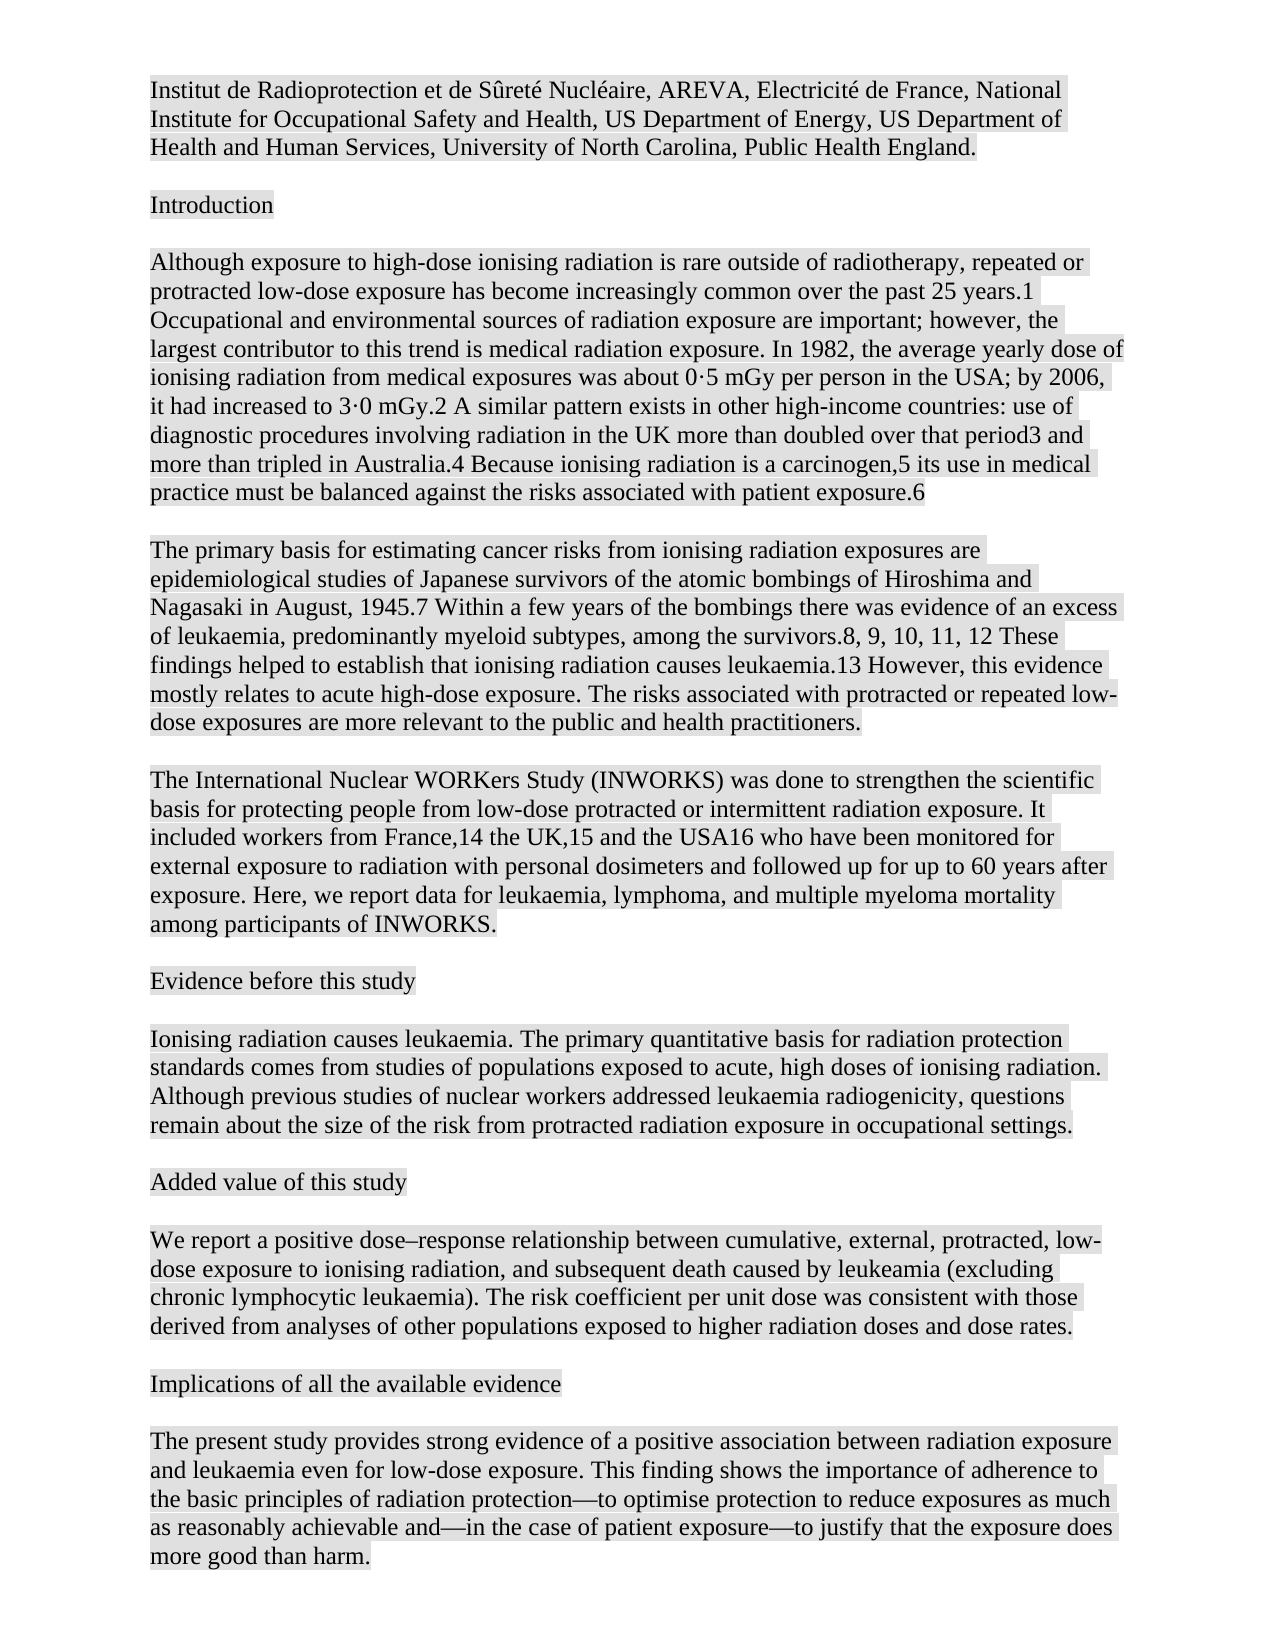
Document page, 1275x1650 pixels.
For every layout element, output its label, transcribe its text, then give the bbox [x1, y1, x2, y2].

text 謝謝軻明提供這篇研究。 Lancet 是英國一本著名醫學期刊。我怕有些人可能看不懂英文或看不習慣英文或是看不懂其中一些專業概念，本想做個簡單摘要，不過想想還是算了，算我怕了。我就把它剪下來，想看的自己看。只能剪文字，表格或圖片無法顯現。 這研究的暴露劑量是很低的，差不多只是所謂 "安全" 標準的十分之一。它的結論是這樣寫的： "血癌和低劑量輻射之間的正相關性，本研究提供了一個強烈證據。本研究再次確認一個有關輻射防護的重要原則，亦即應儘可能減少輻射暴露--特別是在病患方面，輻射之接觸，須確保利應大於弊之原則。" 其實巴勒網這版面上的討論根本都還沒有到這個層級來，我們只是在講一些再淺顯也不過的常識。常識自然是根本無須多說的，我們之所以說它，只是因為怎麼會有人做出違反常識的絕對宣稱。 在台灣，特別是近幾年來，反核成為一種政治正確，一種流行，一種根本不必用到大腦的立場，甚至變成一種思想忠貞檢查。每次看到市面上一些人或一些團體，充滿驕傲地張貼或懸掛一些反核標語，我就覺得很想吐，低級又低能，因為時下流行的反核人士們經常發神經胡說八道，把核能給妖魔化得一文不值。 但是，即便是擁核的一方，也不用擁到同樣胡說八道的地步來。當然，如果硬要那樣瞎掰，我也不知道還能說什麼，只能建議那就買一台x光機回家給全家人玩；因為，依照其所謂 "安全" 標準，每天照x光連續照50年也不會超標。 這事就這樣了，拜託各位 "安全輻射" 人士別再來這裏講一些傻話。你應該要聽懂人家究竟是在說什麼，而不是當成一種什麼立場在捍衛似的。 陳真 ===================== The Lancet Haematology Volume 2, No. 7, e276–e281, July 2015 Ionising radiation and risk of death from leukaemia and lymphoma in radiation-monitored workers (INWORKS): an international cohort study Dr Klervi Leuraud, PhDcorrespondenceemail, David B Richardson, PhD, Prof Elisabeth Cardis, PhD, Robert D Daniels, PhD, Michael Gillies, MSc, Jacqueline A O'Hagan, HNC, Ghassan B Hamra, PhD, Richard Haylock, PhD, Dominique Laurier, PhD, Monika Moissonnier, BSc, Mary K Schubauer-Berigan, PhD, Isabelle Thierry-Chef, PhD, Ausrele Kesminiene, MD Published Online: 21 June 2015 Open AccessArticle has an altmetric score of 653 DOI: http://dx.doi.org/10.1016/S2352-3026(15)00094-0 | Open access funded by Cancer Research UK Klervi Leuraud discusses a study reporting on the risk of developing leukaemia and lymphoma in workers monitored for radiation exposure. There is much uncertainty about the risks of leukaemia and lymphoma after repeated or protracted low-dose radiation exposure typical of occupational, environmental, and diagnostic medical settings. We quantified associations between protracted low-dose radiation exposures and leukaemia, lymphoma, and multiple myeloma mortality among radiation-monitored adults employed in France, the UK, and the USA. Methods We assembled a cohort of 308 297 radiation-monitored workers employed for at least 1 year by the Atomic Energy Commission, AREVA Nuclear Cycle, or the National Electricity Company in France, the Departments of Energy and Defence in the USA, and nuclear industry employers included in the National Registry for Radiation Workers in the UK. The cohort was followed up for a total of 8·22 million person-years. We ascertained deaths caused by leukaemia, lymphoma, and multiple myeloma. We used Poisson regression to quantify associations between estimated red bone marrow absorbed dose and leukaemia and lymphoma mortality. Findings Doses were accrued at very low rates (mean 1·1 mGy per year, SD 2·6). The excess relative risk of leukaemia mortality (excluding chronic lymphocytic leukaemia) was 2·96 per Gy (90% CI 1·17–5·21; lagged 2 years), most notably because of an association between radiation dose and mortality from chronic myeloid leukaemia (excess relative risk per Gy 10·45, 90% CI 4·48–19·65). Interpretation This study provides strong evidence of positive associations between protracted low-dose radiation exposure and leukaemia. Funding Centers for Disease Control and Prevention, Ministry of Health, Labour and Welfare of Japan, Institut de Radioprotection et de Sûreté Nucléaire, AREVA, Electricité de France, National Institute for Occupational Safety and Health, US Department of Energy, US Department of Health and Human Services, University of North Carolina, Public Health England. Introduction Although exposure to high-dose ionising radiation is rare outside of radiotherapy, repeated or protracted low-dose exposure has become increasingly common over the past 25 years.1 Occupational and environmental sources of radiation exposure are important; however, the largest contributor to this trend is medical radiation exposure. In 1982, the average yearly dose of ionising radiation from medical exposures was about 0·5 mGy per person in the USA; by 2006, it had increased to 3·0 mGy.2 A similar pattern exists in other high-income countries: use of diagnostic procedures involving radiation in the UK more than doubled over that period3 and more than tripled in Australia.4 Because ionising radiation is a carcinogen,5 its use in medical practice must be balanced against the risks associated with patient exposure.6 The primary basis for estimating cancer risks from ionising radiation exposures are epidemiological studies of Japanese survivors of the atomic bombings of Hiroshima and Nagasaki in August, 1945.7 Within a few years of the bombings there was evidence of an excess of leukaemia, predominantly myeloid subtypes, among the survivors.8, 9, 10, 11, 12 These findings helped to establish that ionising radiation causes leukaemia.13 However, this evidence mostly relates to acute high-dose exposure. The risks associated with protracted or repeated low-dose exposures are more relevant to the public and health practitioners. The International Nuclear WORKers Study (INWORKS) was done to strengthen the scientific basis for protecting people from low-dose protracted or intermittent radiation exposure. It included workers from France,14 the UK,15 and the USA16 who have been monitored for external exposure to radiation with personal dosimeters and followed up for up to 60 years after exposure. Here, we report data for leukaemia, lymphoma, and multiple myeloma mortality among participants of INWORKS. Evidence before this study Ionising radiation causes leukaemia. The primary quantitative basis for radiation protection standards comes from studies of populations exposed to acute, high doses of ionising radiation. Although previous studies of nuclear workers addressed leukaemia radiogenicity, questions remain about the size of the risk from protracted radiation exposure in occupational settings. Added value of this study We report a positive dose–response relationship between cumulative, external, protracted, low-dose exposure to ionising radiation, and subsequent death caused by leukeamia (excluding chronic lymphocytic leukaemia). The risk coefficient per unit dose was consistent with those derived from analyses of other populations exposed to higher radiation doses and dose rates. Implications of all the available evidence The present study provides strong evidence of a positive association between radiation exposure and leukaemia even for low-dose exposure. This finding shows the importance of adherence to the basic principles of radiation protection—to optimise protection to reduce exposures as much as reasonably achievable and—in the case of patient exposure—to justify that the exposure does more good than harm. Methods Study design and participants The INWORKS cohort consists of nuclear workers from three of the major partners included in the previously published 15-country study of cancer among workers in the nuclear industry:17 France,14 the UK,15 and the USA.16 Less than 20% of deaths from leukaemia were contributed by the other 12 countries.18 These cohorts have been updated since the 15-country study. INWORKS includes fewer partners than the earlier 15-country study because of the limited resources and the consequent need for efficiency in project coordination. The study includes workers employed by the French Atomic Energy Commission, AREVA Nuclear Cycle, and Electricité de France, workers employed by the British Atomic Weapons Establishment, British Nuclear Fuels, the UK Atomic Energy Authority, British Energy Generation, the UK Ministry of Defence, and other organisations providing data to the National Registry for Radiation Workers, and workers employed by the US Department of Energy's Hanford Site, Savannah River Site, Oak Ridge National Laboratory, Idaho National Laboratory, and the Portsmouth Naval Shipyard. Workers who were employed in the nuclear industry for less than 1 year were excluded. In France, workers were given the opportunity to refuse participation, which is required by the French Data Protection Authority; however, none did. In the USA, worker information was taken from existing records, with no direct contact with any participants; because there is minimal risk to participants, the National Institute for Occupational Safety and Health institutional review board waived requirements for informed consent. UK workers can refuse to participate in the National Registry for Radiation Workers and associated studies; less than 1% did. Procedures Participants were followed up for a total of 8·22 million person-years to ascertain vital status up to 2004 in France, 2001 in the UK, and 2005 in the USA. Underlying cause of death was abstracted from death certificates and generally coded according to the revision of the International Classification of Diseases (ICD) in effect at the time of death. We assessed leukaemia other than chronic lymphocytic leukaemia (CLL; ICD9 codes 204–208 excluding 204.1 and 204.9), acute myeloid leukaemia (ICD9 codes 205.0, 206.0, 207.0, and 207.2), chronic myeloid leukaemia (ICD9 code 205.1), acute lymphoblastic leukaemia (ICD9 code 204.0), and CLL (ICD9 code 204.1). We assessed lymphoma deaths separately for non-Hodgkin lymphoma (ICD9 codes 200, 202, 273.3), Hodgkin's lymphoma (ICD9 code 201), and multiple myeloma (ICD9 code 203). The appendix (p 2)) shows an exhaustive list of ICD codes. Data for monitoring exposure to ionising radiation were available from dose registry, government, and company records, providing individual yearly estimates of whole-body exposure to external penetrating radiation (primarily γ rays). Red bone marrow absorbed doses expressed in Gy were derived by dividing recorded external penetrating radiation dose estimates by the appropriate organ dose conversion factor.19, 20 In this report, dose indicates absorbed dose to red bone marrow expressed in Gy. Because most external exposures were to high-energy photons, with a radiation weighting factor of 1·0, absorbed dose in Gy could be expressed in terms of equivalent dose in Sieverts. Statistical analysis Participants entered the study either 1 year after the date of first employment or on the date of first dosimetric monitoring, whichever was later. In France, the national death registry recorded information on individual causes of death only since 1968; therefore, French workers entered follow-up on Jan 1, 1968, or later. Participants remained in the study until the earliest of date of death, date lost to follow-up, or end of follow-up. We estimated relative risk (RR) by a model of the form RR=1 + βd, generally used in studies of radiation effects,21 where d is the dose and β is an estimate of the excess relative risk (ERR; RR – 1) per unit dose; we derived likelihood-based CIs. All models were stratified by country, sex, calendar period (<1946, 1946–50…1996–2000, ≥2001), and age (<35, 35–39…70–74, ≥75); these potential confounders were selected a priori from a set of measured covariates. We also fitted linear-quadratic and pure-quadratic functions of dose and selected a model with Akaike information criterion.22 To allow for an induction and latency period between exposure to radiation and death, cumulative doses were lagged by 2 years for analyses of leukaemia mortality and by 10 years for analyses of lymphoma and multiple myeloma. These lag assumptions were chosen a priori. In sensitivity analyses we assessed a 10-year lag for analyses of leukaemia mortality and a 2-year lag for analyses of lymphoma and multiple myeloma, fitted models to restricted ranges of dose, and excluded workers with substantial doses from neutrons (ie, workers with recorded cumulative neutron doses exceeding 10% of the total equivalent dose for external radiation). To provide empirical support for the absence of confounding by socioeconomic status, we report supplementary analyses adjusted for socioeconomic status (based on job title: managers and engineers, administrative staff, skilled workers, unskilled workers, uncertain); and, to address concern about potential confounding by internal contamination, we report analyses adjusted for known or suspected internal radiation exposure. We did the analyses excluding one country at a time to assess the effect of a single country on overall results. Because the objective of most contemporary radiation epidemiological studies is to investigate the potential for an increased cancer risk in relation to radiation exposure, one-sided p values and corresponding 90% CIs are usually presented; we follow that convention here by reporting 90% CIs. All models were fitted with EPICURE software.23 Role of the funding source The funders had no role in study design, data analysis, data interpretation, or writing of the report. AREVA and Électricité de France provided historical occupational data and individual monitoring data for part of the French cohort. KL, DBR, and MM had full access to all the data in the study. KL and DBR had final responsibility for the decision to submit for publication. Results We assembled a cohort of 308 297 radiation-monitored workers. Table 1 shows the characteristics of the study population. Mean follow-up was 27 years (SD 12) and nearly 22% of the workers were deceased at the end of follow-up. Mean cumulative dose was 16 mGy. The median was 2·1 mGy (IQR 0·3–11·7), with a tenth percentile of 0·0 mGy and a 90th percentile of 40·8 mGy (appendix p 1). The mean yearly dose was 1·1 mGy (SD 2·6). Table 1 Characteristics of individuals included in INWORKS Table Thumbnail. Opens Table in new tab. Data are n (%) unless stated otherwise. We recorded 531 deaths caused by leukaemia excluding CLL, 814 caused by lymphoma, and 293 caused by multiple myeloma. 281 (53%) of 531 deaths caused by leukaemia excluding CLL occurred in people who had accrued less than 5 mGy (appendix p 3). The RR of death caused by leukaemia excluding CLL by categories of cumulative dose showed a substantial risk for cumulative dose above 200 mGy (appendix p 3). The estimated ERR of mortality caused by leukaemia excluding CLL was 2·96 per Gy (90% CI 1·17–5·21; table 2). The trend in the ERR of leukaemia excluding CLL with dose was well described by a simple linear function of cumulative dose; inclusion of a higher order polynomial function (ie, a linear-quadratic or pure-quadratic function of dose) did not substantially improve the model fit (the Akaike information criterion was lowest for the pure-quadratic model but only differed by 0·3 from that of the linear model; data not shown). The ERR of leukaemia excluding CLL was not attenuated when restricted to doses of less than 300 mGy or less than 100 mGy (figure); however, 90% CIs were much wider when based on data for the restricted dose range. Table 2 ERR per Gy of cumulative red bone marrow dose for causes of death Table Thumbnail. Opens Table in new tab. ERR estimated with a linear model stratified by country, calendar period, sex, and age. NE lower CI bound could not be estimated because it was on the boundary of the parameter space (−1/maximum dose). 14 deaths were assigned ICD9 code 204.9 (lymphoid leukaemia, unspecified) and one death was assigned ICD9 code 202.9 (other and unspecified malignant neoplasms of lymphoid, haemopoietic, and related tissue) were excluded from the cause-specific analyses. *2-year lagged cumulative dose. †10-year lagged cumulative dose. ERR=excess relative risk. CLL=chronic lymphocytic leukaemia. NE=not estimable. Thumbnail image of Figure. Opens large image Figure Relative risk of leukaemia excluding chronic lymphocytic leukaemia associated with 2-year lagged cumulative red bone marrow dose The lines are the fitted linear dose–response model and the shading represents the 90% CIs. We assessed the associations between cumulative dose and subtypes of leukaemia. We detected positive associations for chronic myeloid leukaemia, acute myeloid leukaemia, and acute lymphoblastic leukaemia; the association was largest for chronic myeloid leukaemia (table 2). Associations also were positive but highly imprecise for Hodgkin's lymphoma, non-Hodgkin lymphoma, and multiple myeloma with CIs that spanned zero (table 2). The association between radiation dose and CLL mortality was negative (table 2). Alternative lag assumptions resulted in little change in the ERR per Gy (appendix p 4). When adjusting the ERR model for socioeconomic status, the ERR per Gy was practically unchanged for leukaemia excluding CLL and for chronic myeloid leukaemia (appendix p 5). Similarly, adjustment for internal radiation contamination had little effect (appendix p 5). We assessed the effect of excluding people who had recorded neutron exposures; we showed a positive association for leukaemia excluding CLL (ERR per Gy 4·19, 90% CI 1·42–7·80, 453 deaths) and chronic myeloid leukaemia (ERR per Gy 9·55, 90% CI 2·39–21·7, 79 deaths). To assess whether any single country substantially affected the results, we assessed radiation-mortality associations excluding one country at a time (appendix p 6). The estimated ERR per Gy for leukaemia excluding CLL was 2·95 (90% CI 1·13–5·24) when excluding France, 2·32 (0·03–5·33) when excluding the UK, and 3·68 (1·09–7·29) when excluding the USA (appendix p 6). For multiple myeloma and Hodgkin's lymphoma, the associations could not be estimated when excluding the USA, but the multiple myeloma was positive when excluding the UK (ERR per Gy 3·32 [90% CI 0·27–7·64]). Discussion We showed a positive association between cumulative dose of ionising radiation and death caused by leukaemia (excluding CLL) among adults who were typically exposed to low doses. The association was greatest for chronic myeloid leukaemia, with positive but imprecise dose–response for deaths caused by acute myeloid leukaemia, acute lymphoblastic leukaemia, Hodgkin's lymphoma, non-Hodgkin lymphoma, and multiple myeloma. The estimated association between cumulative radiation dose with a 2-year exposure lag assumption and death caused by leukaemia excluding CLL was similar in size and precision to the linear dose–response estimate for male atomic bomb survivors exposed between the ages of 20 and 60 years (ERR at 1 Sv 2·63, 90% CI 1·50–4·27).14 Although based on a substantially lower dose distribution than in analyses of atomic bomb survivors, typically with very low doses accrued over a long period, the similar size of the associations supports contemporary estimates of risk of leukaemia after adult exposure to radiation. This is notable because our estimates were not extrapolated from data for acute exposures. In previous analyses of cancer among workers in 15 countries,18 the association between mortality for leukaemia excluding CLL and cumulative radiation dose with a 2-year exposure lag assumption (ERR per Sv 1·93, 90% CI <0–7·14) was smaller and much less precise than the estimate we obtained in our pooled analysis of three countries. The gain in precision is a result of the larger number of deaths from leukaemia excluding CLL in INWORKS (n=531) compared to the earlier study (n=196), because of longer follow-up (mean follow-up in INWORKS was 27 years vs 13 years in the 15-country study17) and the enlargement of the French, UK, and US cohorts compared with previous analyses.14, 15, 16 Moreover, the 15-country study excluded people with potential exposures from neutron and internal contamination. In our study, we included 127 deaths caused by leukaemia excluding CLL for workers with potential exposure to neutron and internal contamination. Similarly, the risk estimate for non-Hodgkin lymphoma in the INWORKS study was more precise than the estimate reported in the 15-country study,24 again because the present study included more deaths (248 in the 15-country study, 710 in the present study). The CIs do not overlap for estimated associations between radiation dose and death caused by acute and chronic myeloid leukaemia; a formal test of heterogeneity in associations by leukaemia subtype would require a joint modelling approach and was not used here. We did not find any effect of a single country on the estimated association for leukaemia excluding CLL. For multiple myeloma, the association was significantly positive when only the UK data were excluded, suggesting a possible heterogeneity in the risk pattern between the three cohorts. Schubauer-Berigan and colleagues16 reported a significant increased risk of multiple myeloma mortality associated with dose in their analysis of the USA cohort (ERR per 10 mSv 3·9, 90% CI 0·6–9·6), whereas no significant dose-related excess was detected in the third analysis of the UK National Registry for Radiation Workers (although a significant excess risk was recorded in an analysis of incidence).15 Multiple myeloma has a potentially long period of development of up to 20 years. The older age at the end of follow-up in the USA cohort might explain the heterogeneity. We tried to reduce uncertainties in dose estimates that could bias dose–response analyses.20 Nevertheless, occupational radiation dose estimates are prone to measurement error; consequently, exposure misclassification is an unavoidable study limitation. Outcome misclassification is also a potential concern in studies that rely on death certificates for classification of leukaemia and lymphoma by subtype. This concern is well known for CLL, for which incidence studies seem more appropriate.25, 26, 27, 28 Poor sensitivity and imperfect specificity of death certificates might reduce statistical precision and induce bias in analyses of subtypes. However, death certificate information remains a valuable resource for this type of cohort investigation. There are few potential confounders of the associations under study. For example, smoking causes myeloid leukaemia;29, 30 however, the size of this association is relatively small31 and therefore would require large differences in smoking across levels of cumulative dose to cause substantial confounding of the radiation–leukaemia association. Moreover, adjusting risk analyses by socioeconomic status would reduce substantial confounding by smoking.32 Adjustment for socioeconomic status resulted in little change in the risk estimate for leukaemia excluding CLL. Exposure of nuclear workers to other causes of leukaemia such as benzene29, 30 cannot be excluded as a potential source of bias, even though benzene was not widely used in the nuclear industry. In a previous analysis of US nuclear workers, Schubauer-Berigan and coworkers33 reported weak evidence of confounding by benzene exposure when analysing leukaemia risk associated with external radiation exposure. Benzene exposure could not be assessed for the INWORKS study. Internal exposures to radionuclides—notably uranium and plutonium—occurred at the study sites, and we did not evaluate doses from these intakes. However, our sensitivity analyses showed that internal contamination might have little effect on the relation between external radiation exposure and leukaemia risk. These results are consistent with the conclusions of Shilnikova and colleagues,34 who reported no indication of any effect of internal contamination on leukaemia mortality among nuclear workers, whereas the risk of leukaemia was positively associated with external γ-ray exposure. Medical workers are also exposed to low doses of external γ-rays or x-rays. No study has provided estimates of leukaemia risk for medical workers because accurate historical dosimetry data are not available for these populations.35 Liu and colleagues36 estimated mortality in a cohort of 90 268 USA radiological technologists. They reported that the leukaemia risk was doubled for technologists who had worked for more than 30 years compared with those who had worked for less than 10 years, but the cohort did not provide any information about doses received by the workers. In summary, this study provides strong evidence of an association between protracted low dose radiation exposure and leukaemia mortality. At present, radiation protection systems are based on a model derived from acute exposures, and assumes that the risk of leukaemia per unit dose progressively diminishes at lower doses and dose rates.37 Our results provide direct estimates of risk per unit of protracted dose in ranges typical of environmental, diagnostic medical, and occupational exposure. Contributors DBR and AK had the idea for the study. DBR, AK, EC, RDD, MG, JAO'H, GBH, RH, KL, DL, MKS-B, and IT-C designed the study. KL and DL worked on provision of the French data, MKS-B and RDD worked on provision of the US data, MG, JAO'H, and RH worked on provision of the UK data. MM managed, processed, and analysed the data. IT-C analysed and assessed dosimetry data. KL did the statistical analysis. KL and DBR wrote the initial draft of the report, which was revised and approved by all authors. Declaration of interests We declare no competing interests. Acknowledgments This work was partly funded by the Centers for Disease Control and Prevention ( 5R03 0H010056-02 ) and the Ministry of Health, Labour and Welfare of Japan (GA No 2012-02-21-01 ). The construction of the French cohort was realised by the Institut de Radioprotection et de Sûreté Nucléaire, with partial funding from AREVA and Electricité de France. The Institut de Radioprotection et de Sûreté Nucléaire thanks all people from the French Atomic Energy Commission, AREVA, and Electricité de France who cooperated in the elaboration of the French cohort. For the US contribution, funding was provided by the National Institute for Occupational Safety and Health, by the US Department of Energy through an agreement with the US Department of Health and Human Services, and through a grant received by the University of North Carolina from the National Institute for Occupational Safety and Health ( R03 OH-010056 ). The construction of the UK cohort was undertaken by Public Health England who operate the UK's National Registry for Radiation Workers. Public Health England thank all of the organisations and individuals participating in the National Registry for Radiation Workers for their cooperation, and the National Registry for Radiation Workers steering group for their continued support. The findings and conclusions in this report are those of the authors and do not necessarily represent the views of the National Institute for Occupational Safety and Health. Klervi Leuraud discusses a study reporting on the risk of developing leukaemia and lymphoma in workers monitored for radiation exposure. References United Nations Scientific Committee on the Effects of Atomic Radiation. UNSCEAR 2008 Report to the General Assembly. Sources and effects of ionizing radiation. Vol I. Annex A: Medical radiation exposures. United Nations, New York; 2010 Mettler, FA Jr, Thomadsen, BR, Bhargavan, M et al. Medical radiation exposure in the U.S. in 2006: preliminary results. Health Phys. 2008; 95: 502–507 Committee on Medical Aspects of Radiation in the Environment. COMARE's 16th report: review of radiation dose issues from the use of CT in the UK. London, 2014. Brady, Z, Cain, TM, and Johnston, PN. Paediatric CT imaging trends in Australia. J Med Imaging Radiat Oncol. 2011; 55: 132–142 View in Article | CrossRef | PubMed | Scopus (23) IARC. in: A review of human carcinogens. Vol 100D. International Agency for Research on Cancer Press, Lyon; 2012 View in Article Pearce, MS, Salotti, JA, Little, MP et al. Radiation exposure from CT scans in childhood and subsequent risk of leukaemia and brain tumours: a retrospective cohort study. Lancet. 2012; 380: 499–505 View in Article | Summary | Full Text | Full Text PDF | PubMed | Scopus (814) United Nations Scientific Committee on the Effects of Atomic Radiation. UNSCEAR 2010 Report to the General Assembly. Summary of low-dose radiation effects on health. United Nations, New York; 2011 View in Article Folley, JH, Borges, W, and Yamawaki, T. Incidence of leukemia in survivors of the atomic bomb in Hiroshima and Nagasaki, Japan. Am J Med. 1952; 13: 311–321 View in Article | Summary | Full Text PDF | PubMed Preston, DL, Shimizu, Y, Pierce, DA, Suyama, A, and Mabuchi, K. Studies of mortality of atomic bomb survivors. Report 13: Solid cancer and noncancer disease mortality: 1950–1997. Radiat Res. 2003; 160: 381–407 View in Article | CrossRef | PubMed | Scopus (180) Richardson, D, Sugiyama, H, Nishi, N et al. Ionizing radiation and leukemia mortality among Japanese atomic bomb survivors, 1950-2000. Radiat Res. 2009; 172: 368–382 View in Article | CrossRef | PubMed | Scopus (49) Hsu, WL, Preston, DL, Soda, M et al. The incidence of leukemia, lymphoma and multiple myeloma among atomic bomb survivors: 1950-2001. Radiat Res. 2013; 179: 361–382 View in Article | CrossRef | PubMed | Scopus (58) Ozasa, K, Shimizu, Y, Suyama, A et al. Studies of the mortality of atomic bomb survivors, report 14, 1950–2003: an overview of cancer and noncancer diseases. Radiat Res. 2012; 177: 229–243 View in Article | CrossRef | PubMed | Scopus (43) IARC. in: Ionizing radiation, part 1: x- and gamma-radiation, and neutrons. Vol 75. International Agency for Research on Cancer Press, Lyon; 2000 View in Article Metz-Flamant, C, Laurent, O, Samson, E et al. Mortality associated with chronic external radiation exposure in the French combined cohort of nuclear workers. Occup Environ Med. 2013; 70: 630–638 View in Article | CrossRef | PubMed | Scopus (17) Muirhead, CR, O'Hagan, JA, Haylock, RGE et al. Mortality and cancer incidence following occupational radiation exposure: third analysis of the National Registry for Radiation Workers. Br J Cancer. 2009; 100: 206–212 View in Article | CrossRef | PubMed | Scopus (179) Schubauer-Berigan, MK, Daniels, RD, Bertke, SJ, Tseng, C-Y, and Richardson, DB. Cancer mortality through 2005 among a pooled cohort of U.S. nuclear workers exposed to external ionizing radiation. Radiat Res. 2015; (published online May 26. DOI:10.1667.RR13988.1) View in Article Vrijheid, M, Cardis, E, Blettner, M et al. The 15-country collaborative study of cancer risk among radiation workers in the nuclear industry: design, epidemiological methods and descriptive results. Radiat Res. 2007; 167: 361–379 View in Article | CrossRef | PubMed | Scopus (67) Cardis, E, Vrijheid, M, Blettner, M et al. Risk of cancer after low doses of ionising radiation - retrospective cohort study in 15 countries. BMJ. 2005; 331: 77–80 View in Article | CrossRef | PubMed | Scopus (307) International Commission on Radiological Protection. Conversion coefficients for radiological protection quantities for external radiation exposures. ICRP Publication 116. Ann ICRP. 2010; 40: 1–257 View in Article Thierry-Chef, I, Richardson, DB, Daniels, RD et al. Dose estimation for a study of nuclear workers in France, the United Kingdom and the United States of America: methods for the International Nuclear Workers Study (INWORKS). Radiat Res. 2015; DOI: http://dx.doi.org/10.1667/RR14006.1 (published online May 26.) View in Article | CrossRef | PubMed | Scopus (4) National Research Council Committee to Assess Health Risks from Exposure to Low Levels of Ionizing Radiation. Health risks from exposure to low levels of ionizing radiation. BEIR VII Phase 2. National Academies Press, Washington, DC; 2007 View in Article Burnham, KP and Anderson, DR. Multimodel inference: understanding AIC and BIC in model selection. Sociol Methods Res. 2004; 33: 261–304 View in Article | CrossRef | Scopus (2040) Preston, DL, Lubin, JH, Pierce, DA, and McConney, ME. Epicure user's guide. Hirosoft International, Seattle; 1993 View in Article Cardis, E, Vrijheid, M, Blettner, M et al. The 15-country collaborative study of cancer risk among radiation workers in the nuclear industry: estimates of radiation-related cancer risks. Radiat Res. 2007; 167: 396–416 View in Article | CrossRef | PubMed | Scopus (347) Richardson, DB, Wing, S, Schroeder, J, Schmitz-Feuerhake, I, and Hoffmann, W. Ionizing radiation and chronic lymphocytic leukemia. Environ Health Perspect. 2005; 113: 1–5 View in Article | CrossRef | PubMed | Scopus (44) Linet, MS, Schubauer-Berigan, MK, Weisenburger, DD et al. Chronic lymphocytic leukaemia: An overview of aetiology in light of recent developments in classification and pathogenesis. Br J Haematol. 2007; 139: 672–686 View in Article | CrossRef | PubMed | Scopus (43) Silver, SR, Hiratzka, SL, Schubauer-Berigan, MK, and Daniels, RD. Chronic lymphocytic leukemia radiogenicity: a systematic review. Cancer Causes Control. 2007; 18: 1077–1093 View in Article | CrossRef | PubMed | Scopus (10) Vrijheid, M, Cardis, E, Ashmore, P et al. Ionizing radiation and risk of chronic lymphocytic leukemia in the 15-country study of nuclear industry workers. Radiat Res. 2008; 170: 661–665 View in Article | CrossRef | PubMed | Scopus (23) Cogliano, VJ, Baan, R, Straif, K et al. Preventable exposures associated with human cancers. J Natl Cancer Inst. 2011; 103: 1827–1839 View in Article | CrossRef | PubMed | Scopus (107) Eastmond, DA, Keshava, N, and Sonawane, B. Lymphohematopoietic cancers induced by chemicals and other agents and their implications for risk evaluation: an overview. Mutat Res Rev Mutat Res. 2014; 761: 40–64 View in Article | CrossRef | Scopus (3) Vineis, P, Alavanja, M, Buffler, P et al. Tobacco and cancer: recent epidemiological evidence. J Natl Cancer Inst. 2004; 96: 99–106 View in Article | CrossRef | PubMed Richardson, DB, Laurier, D, Schubauer-Berigan, MK, Tchetgen, ET, and Cole, SR. Assessment and indirect adjustment for confounding by smoking in cohort studies using relative hazards models. Am J Epidemiol. 2014; 180: 933–940 View in Article | CrossRef | PubMed | Scopus (4) Schubauer-Berigan, MK, Daniels, RD, Fleming, DA et al. Risk of chronic myeloid and acute leukemia mortality after exposure to ionizing radiation among workers at four U.S. nuclear weapons facilities and a nuclear Naval Shipyard. Radiat Res. 2007; 167: 222–232 View in Article | CrossRef | PubMed | Scopus (30) Shilnikova, NS, Preston, DL, Ron, E et al. Cancer mortality risk among workers at the Mayak nuclear complex. Radiat Res. 2003; 159: 787–798 View in Article | CrossRef | PubMed | Scopus (93) Linet, MS, Kim, KP, Miller, DL, Kleinerman, RA, Simon, SL, and De Gonzalez, AB. Historical review of occupational exposures and cancer risks in medical radiation workers. Radiat Res. 2010; 174: 793–808 View in Article | CrossRef | PubMed | Scopus (48) Liu, JJ, Freedman, DM, Little, MP et al. Work history and mortality risks in 90 268 US radiological technologists. Occup Environ Med. 2014; 71: 819–835 View in Article | CrossRef | PubMed | Scopus (4) International Commission on Radiological Protection. The 2007 Recommendations of the International Commission on Radiological Protection. ICRP publication 103. Ann ICRP. 2007; 37: 1–332 View in Article [150, 75, 1125, 1570]
